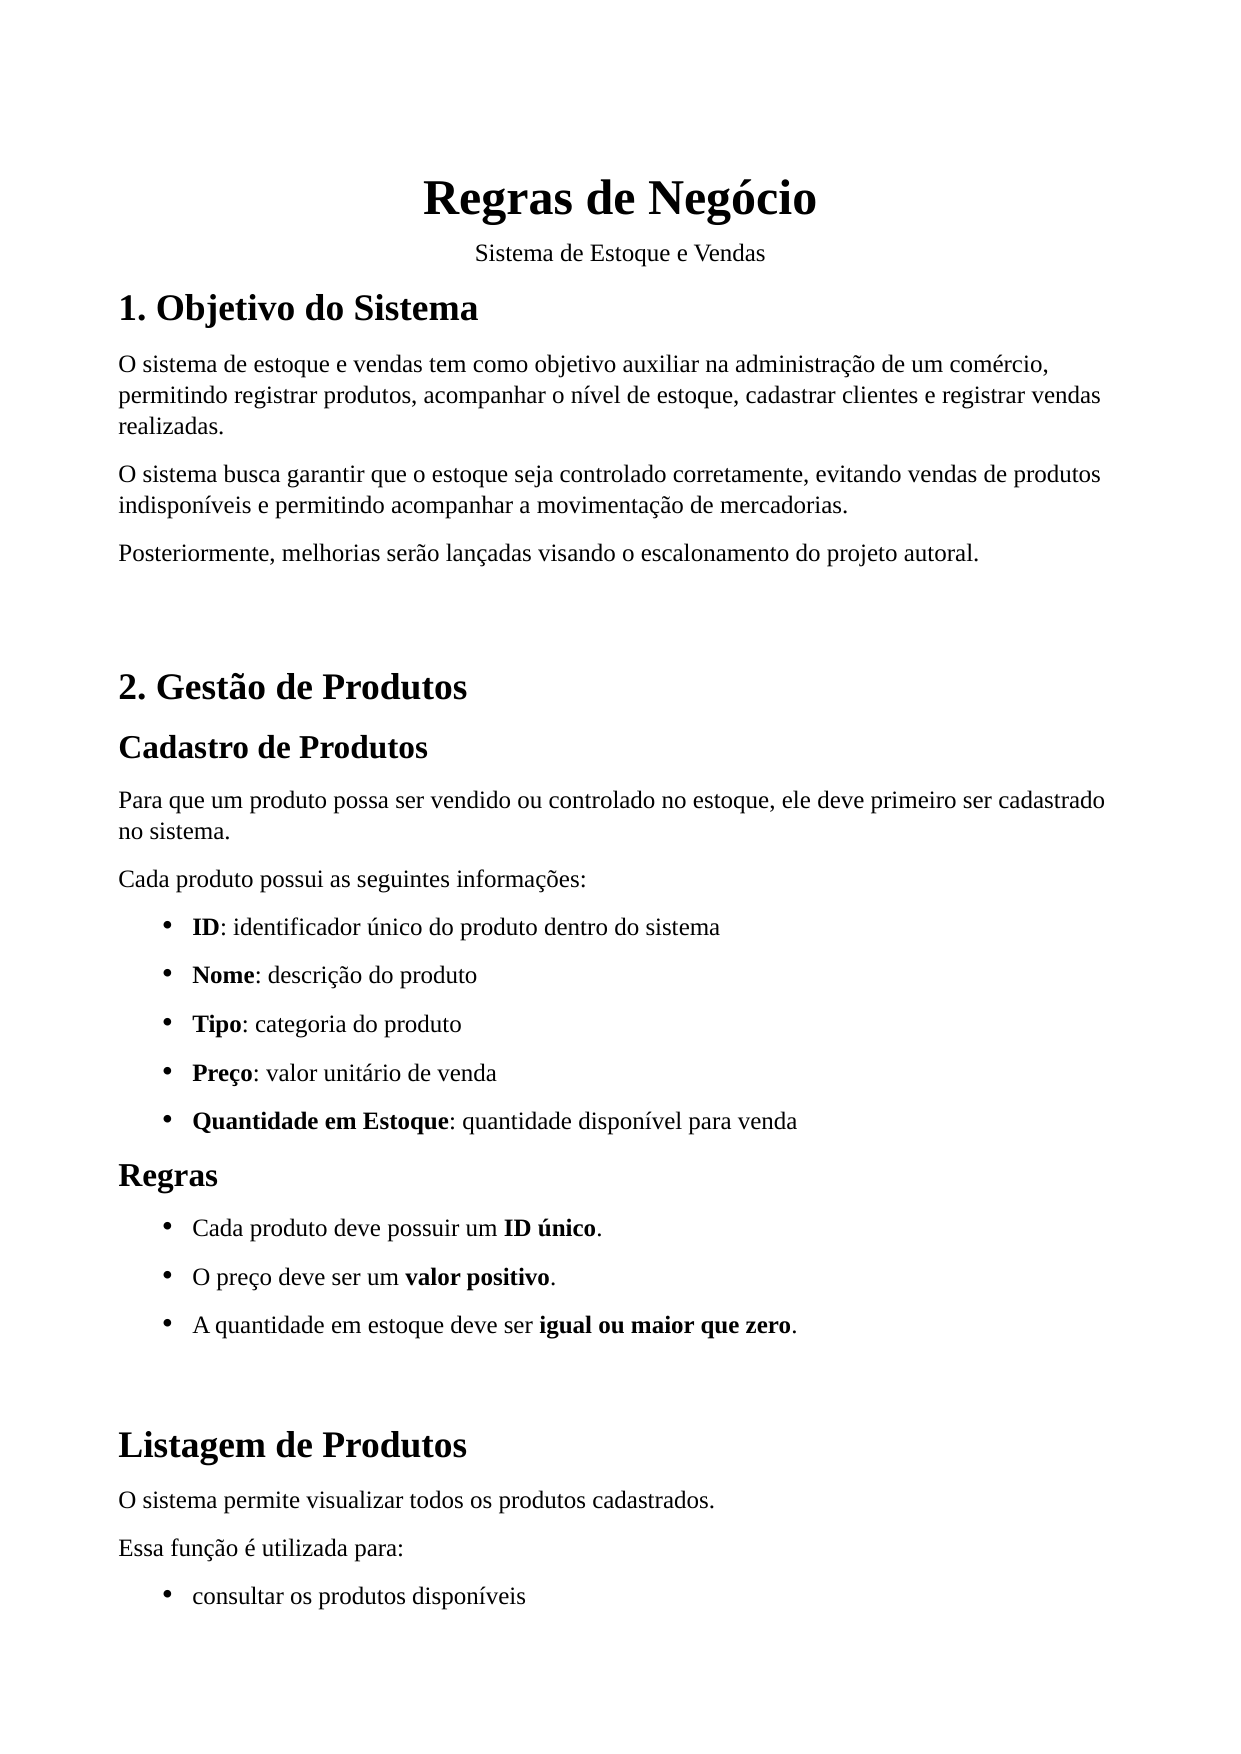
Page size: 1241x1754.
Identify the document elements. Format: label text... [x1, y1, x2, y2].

list O preço deve ser um valor positivo. [162, 1262, 1122, 1291]
subtitle Regras [118, 1155, 1122, 1193]
text Para que um produto possa ser vendido ou controlado no estoque, ele deve primeiro ser cadastrado no sistema. [118, 785, 1122, 845]
subtitle Cadastro de Produtos [118, 727, 1122, 766]
list Tipo: categoria do produto [162, 1009, 1122, 1039]
text O sistema permite visualizar todos os produtos cadastrados. [118, 1485, 1122, 1514]
subtitle Regras de Negócio [118, 168, 1122, 226]
text Posteriormente, melhorias serão lançadas visando o escalonamento do projeto autoral. [118, 538, 1122, 566]
text Sistema de Estoque e Vendas [118, 238, 1122, 267]
text Essa função é utilizada para: [118, 1533, 1122, 1562]
text Cada produto possui as seguintes informações: [118, 864, 1122, 893]
subtitle 2. Gestão de Produtos [118, 664, 1122, 707]
list A quantidade em estoque deve ser igual ou maior que zero. [162, 1310, 1122, 1340]
text O sistema de estoque e vendas tem como objetivo auxiliar na administração de um comércio, permitindo registrar produtos, acompanhar o nível de estoque, cadastrar clientes e registrar vendas realizadas. [118, 349, 1122, 440]
list Nome: descrição do produto [162, 960, 1122, 990]
list Quantidade em Estoque: quantidade disponível para venda [162, 1106, 1122, 1136]
list ID: identificador único do produto dentro do sistema [162, 912, 1122, 941]
subtitle 1. Objetivo do Sistema [118, 286, 1122, 329]
list consultar os produtos disponíveis [162, 1581, 1122, 1611]
list Cada produto deve possuir um ID único. [162, 1213, 1122, 1243]
list Preço: valor unitário de venda [162, 1058, 1122, 1087]
text O sistema busca garantir que o estoque seja controlado corretamente, evitando vendas de produtos indisponíveis e permitindo acompanhar a movimentação de mercadorias. [118, 459, 1122, 519]
subtitle Listagem de Produtos [118, 1422, 1122, 1465]
